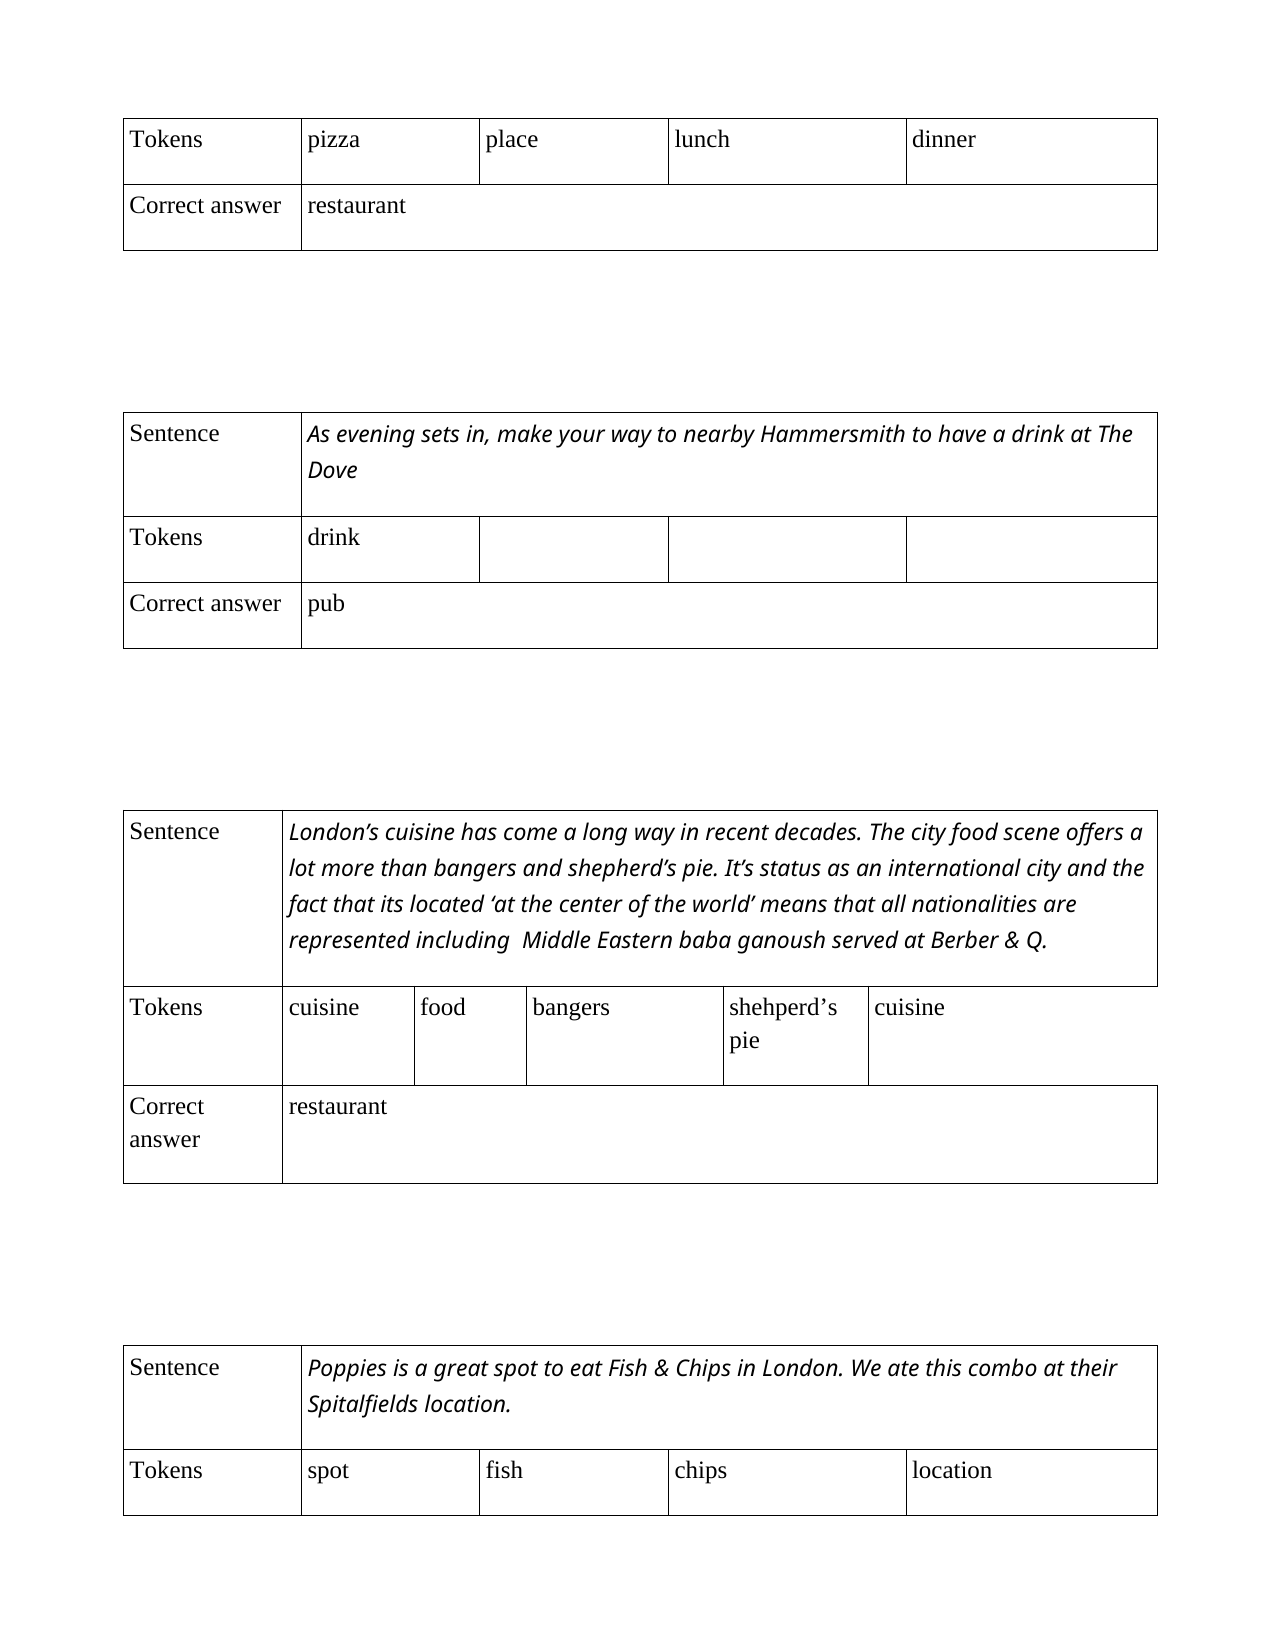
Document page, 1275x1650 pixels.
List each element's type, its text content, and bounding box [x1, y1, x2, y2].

table_cell drink [302, 517, 479, 582]
table_cell [480, 517, 668, 582]
table_header London’s cuisine has come a long way in recent decades. The city food scene offers a lot more than bangers and shepherd’s pie. It’s status as an international city and the fact that its located ‘at the center of the world’ means that all nationalities are represented including Middle Eastern baba ganoush served at Berber & Q. [283, 811, 1157, 986]
table_cell Tokens [124, 517, 301, 582]
table_cell lunch [669, 119, 906, 184]
table_cell place [480, 119, 668, 184]
table_cell chips [669, 1450, 906, 1515]
table_cell Correct answer [124, 583, 301, 647]
table_cell restaurant [283, 1086, 1157, 1183]
table_cell shehperd’s pie [724, 987, 868, 1084]
table_cell pizza [302, 119, 479, 184]
table_cell fish [480, 1450, 668, 1515]
table_header Sentence [124, 413, 301, 516]
table_cell [669, 517, 906, 582]
table_cell dinner [907, 119, 1157, 184]
table_header Sentence [124, 1346, 301, 1449]
table_cell location [907, 1450, 1157, 1515]
table_cell cuisine [869, 987, 1157, 1084]
table_cell [907, 517, 1157, 582]
table_cell Correct answer [124, 185, 301, 250]
table_cell cuisine [283, 987, 414, 1084]
table_header Sentence [124, 811, 282, 986]
table_cell Tokens [124, 119, 301, 184]
table_cell Tokens [124, 987, 282, 1084]
table_cell pub [302, 583, 1157, 647]
table_cell bangers [527, 987, 723, 1084]
table_cell food [415, 987, 526, 1084]
table_header Poppies is a great spot to eat Fish & Chips in London. We ate this combo at their Spitalfields location. [302, 1346, 1157, 1449]
table_cell Correct answer [124, 1086, 282, 1183]
table_cell Tokens [124, 1450, 301, 1515]
table_header As evening sets in, make your way to nearby Hammersmith to have a drink at The Dove [302, 413, 1157, 516]
table_cell restaurant [302, 185, 1157, 250]
table_cell spot [302, 1450, 479, 1515]
